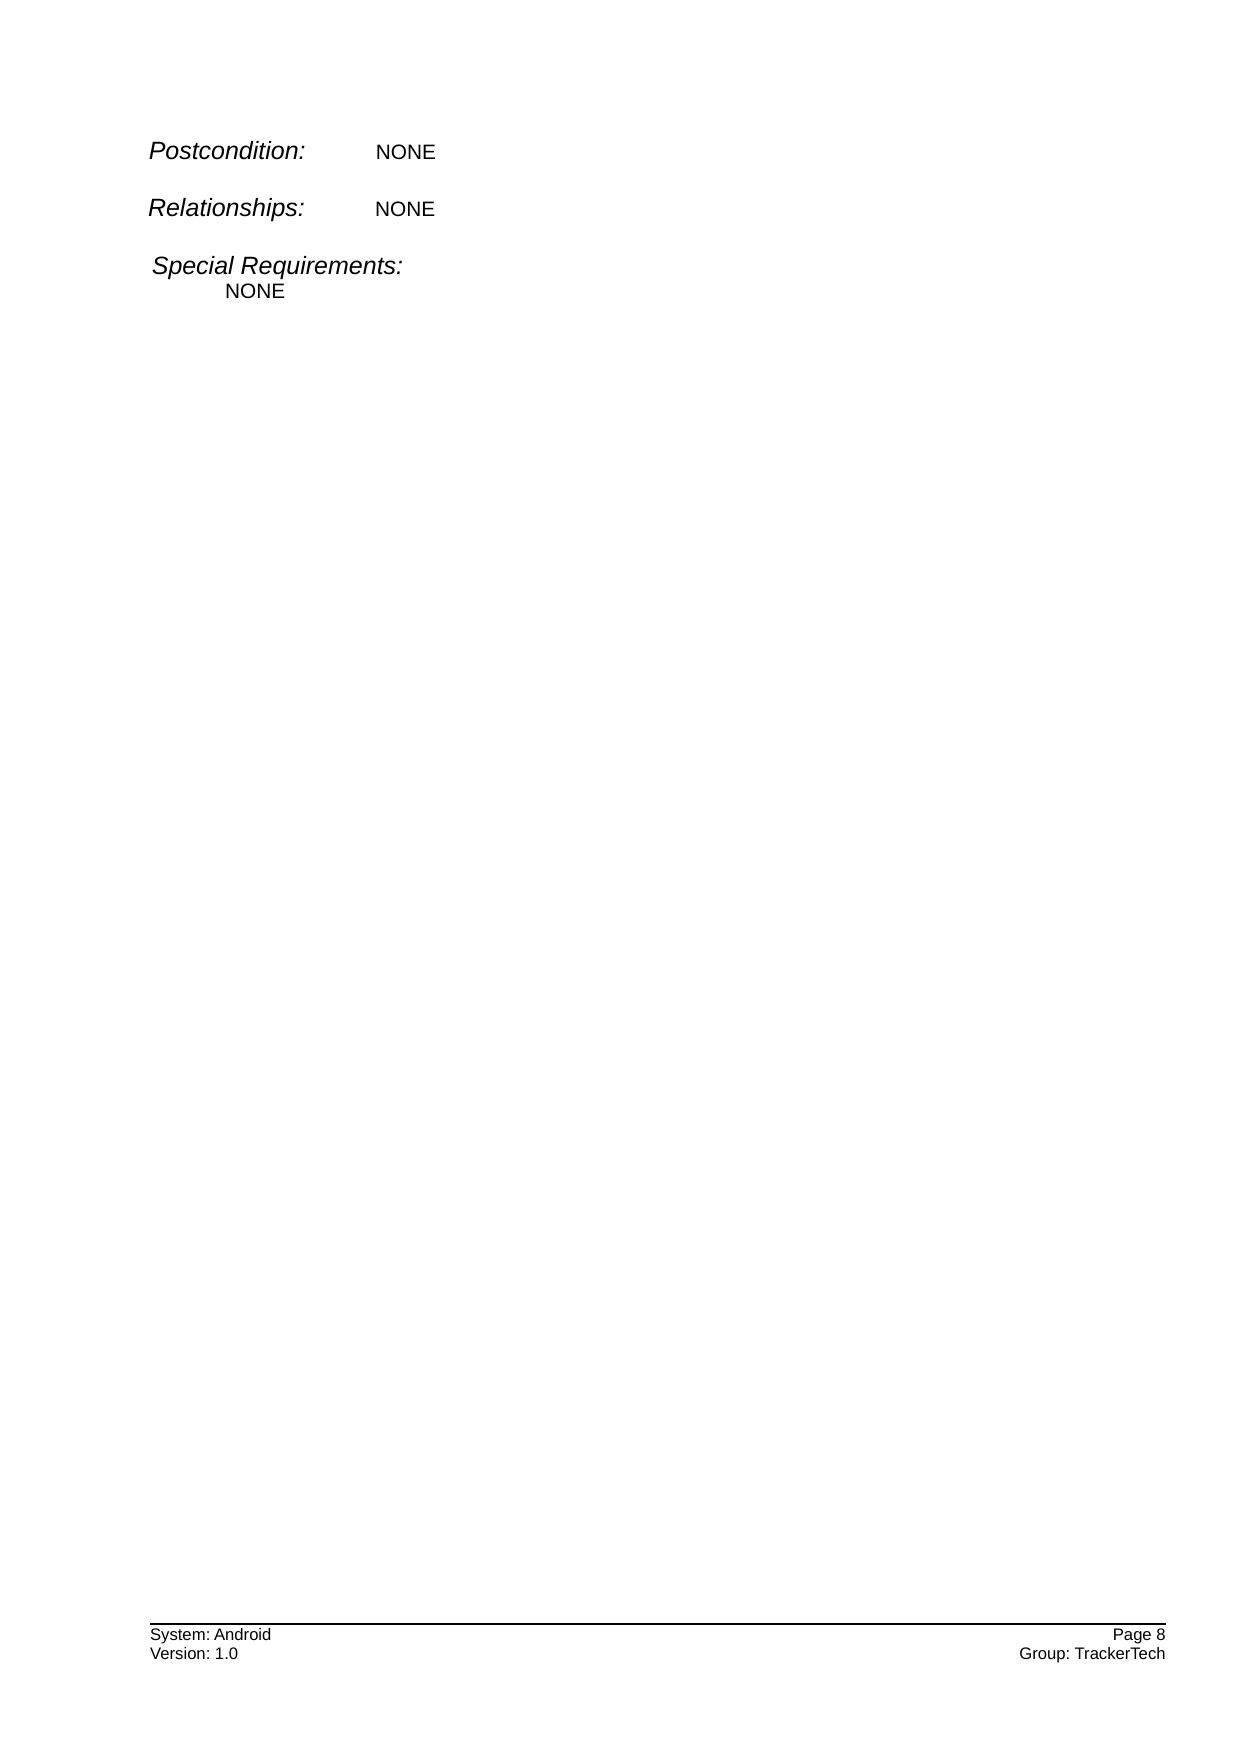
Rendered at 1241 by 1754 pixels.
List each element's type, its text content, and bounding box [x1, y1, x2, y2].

text Relationships: NONE [148, 193, 1166, 222]
text NONE [225, 279, 1166, 303]
text Postcondition: NONE [148, 136, 1166, 164]
text Special Requirements: [152, 251, 1166, 279]
